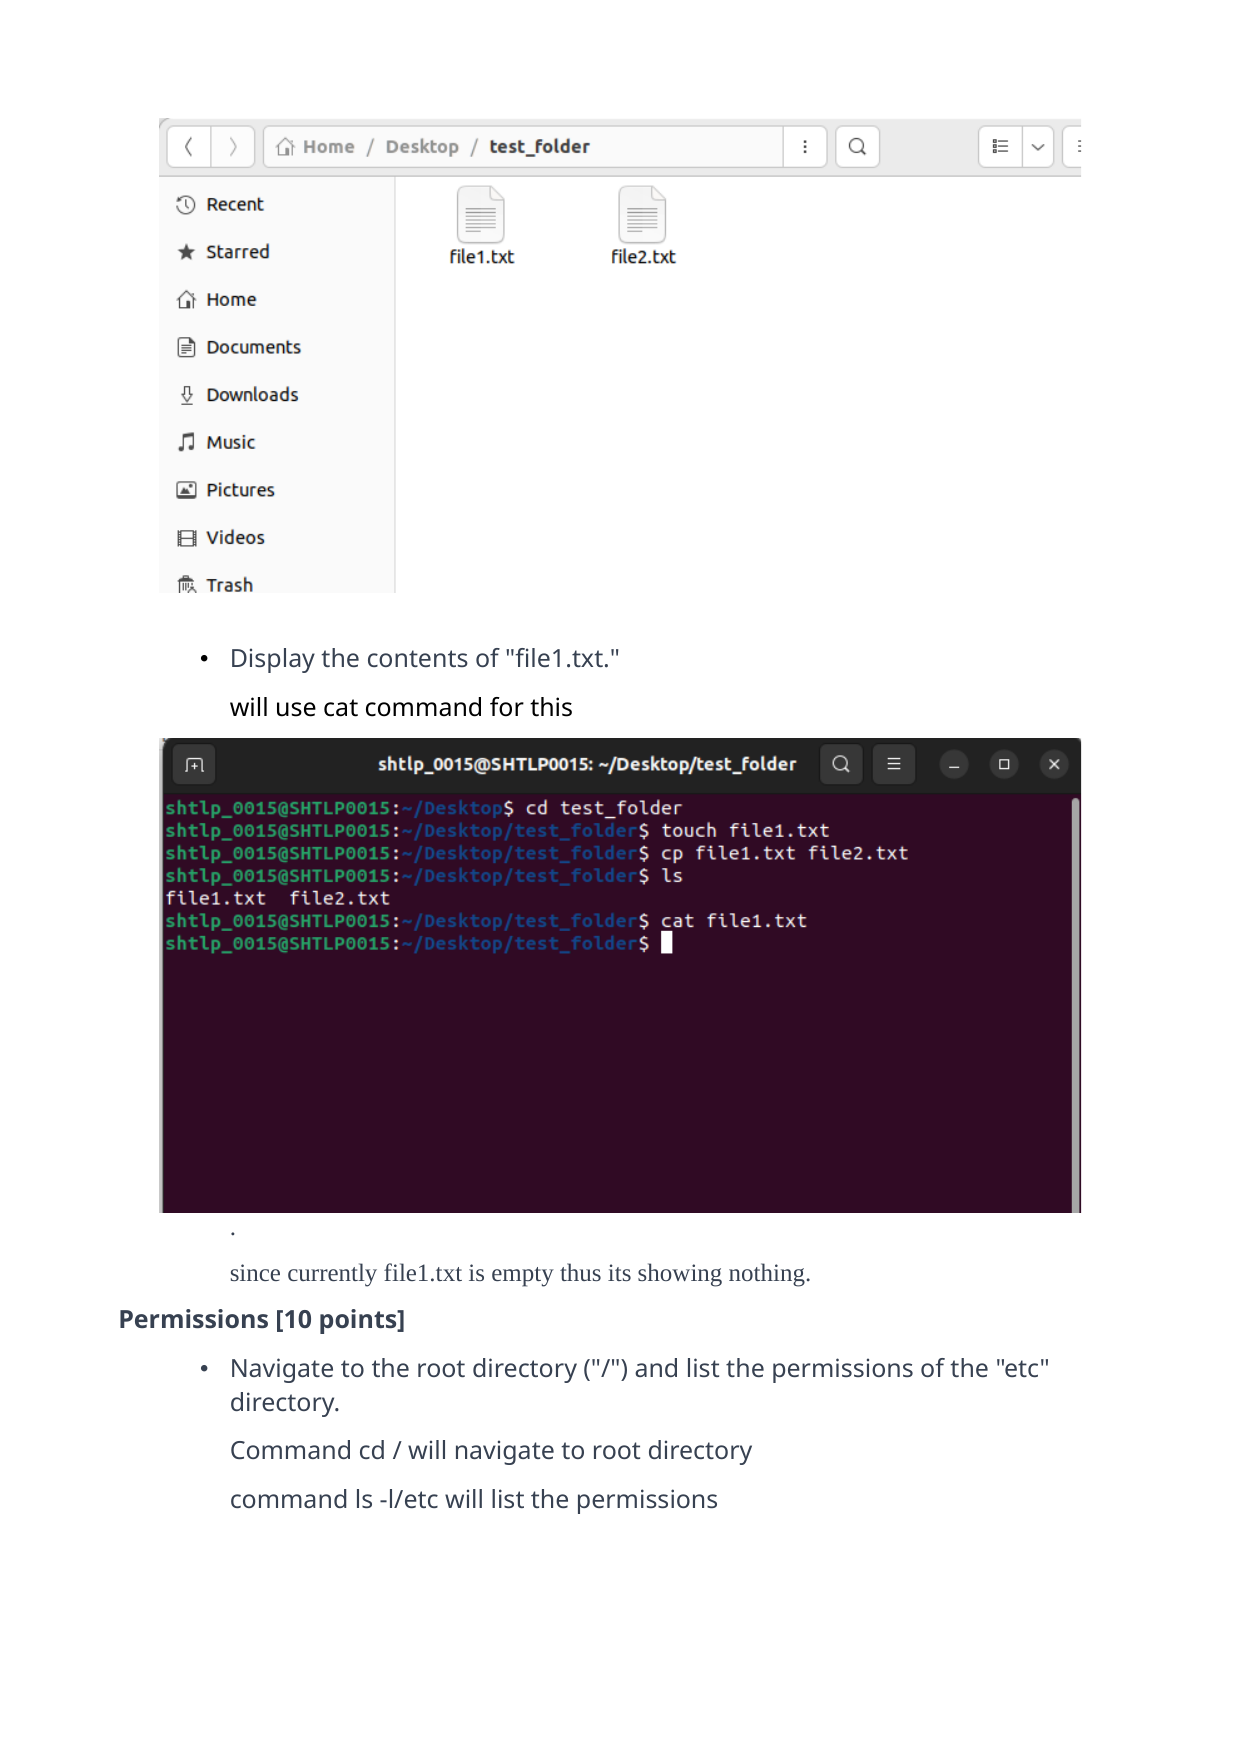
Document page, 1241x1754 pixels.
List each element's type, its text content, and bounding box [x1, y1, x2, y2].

list Navigate to the root directory ("/") and list the permissions of the "etc" directory. [200, 1350, 1122, 1418]
text Permissions [10 points] [118, 1302, 1122, 1336]
list . [200, 738, 1122, 1241]
list will use cat command for this [200, 689, 1122, 724]
list Command cd / will navigate to root directory [200, 1433, 1122, 1467]
list since currently file1.txt is empty thus its showing nothing. [200, 1256, 1122, 1287]
picture [159, 118, 1082, 593]
picture [159, 738, 1082, 1213]
list Display the contents of "file1.txt." [200, 641, 1122, 675]
list command ls -l/etc will list the permissions [200, 1482, 1122, 1516]
